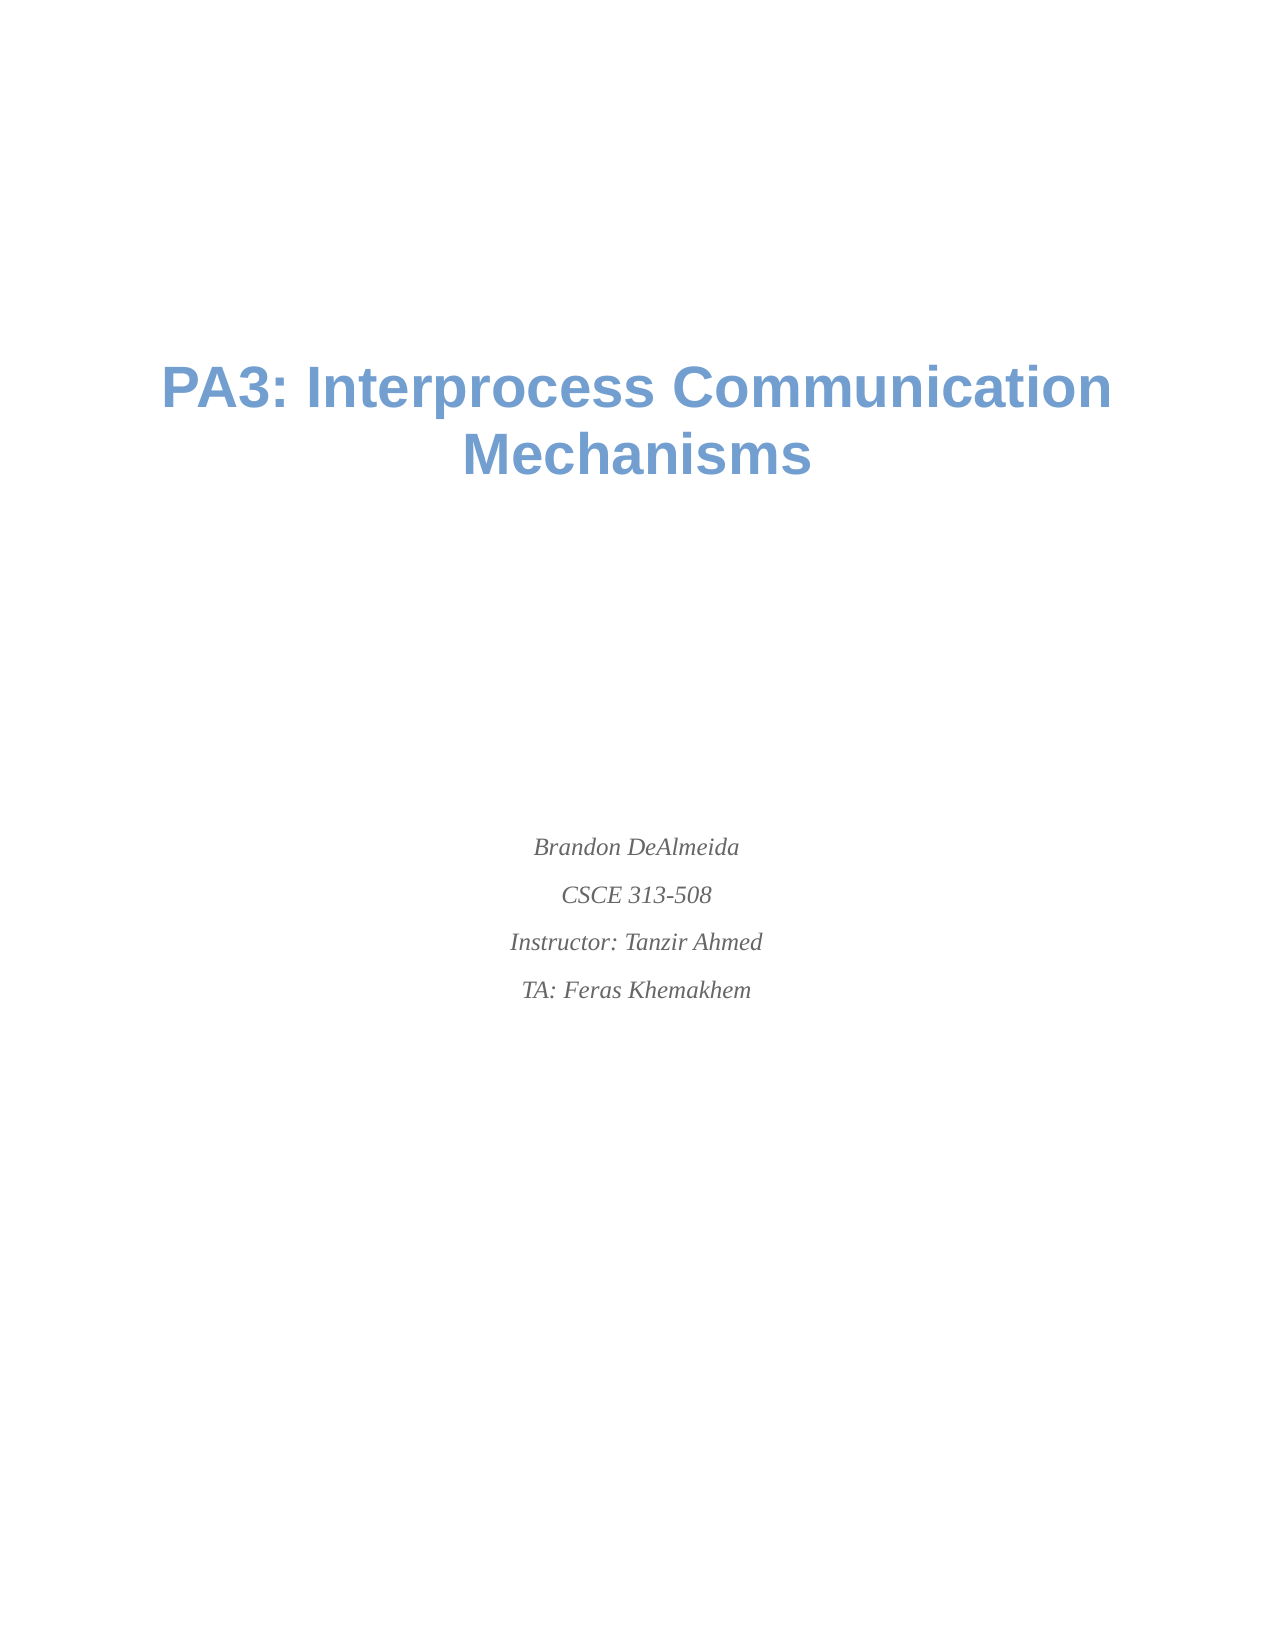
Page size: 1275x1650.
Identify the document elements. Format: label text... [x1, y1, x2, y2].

text TA: Feras Khemakhem [118, 975, 1157, 1004]
title PA3: Interprocess Communication Mechanisms [118, 352, 1157, 486]
text CSCE 313-508 [118, 880, 1157, 908]
text Brandon DeAlmeida [118, 832, 1157, 861]
text Instructor: Tanzir Ahmed [118, 927, 1157, 956]
